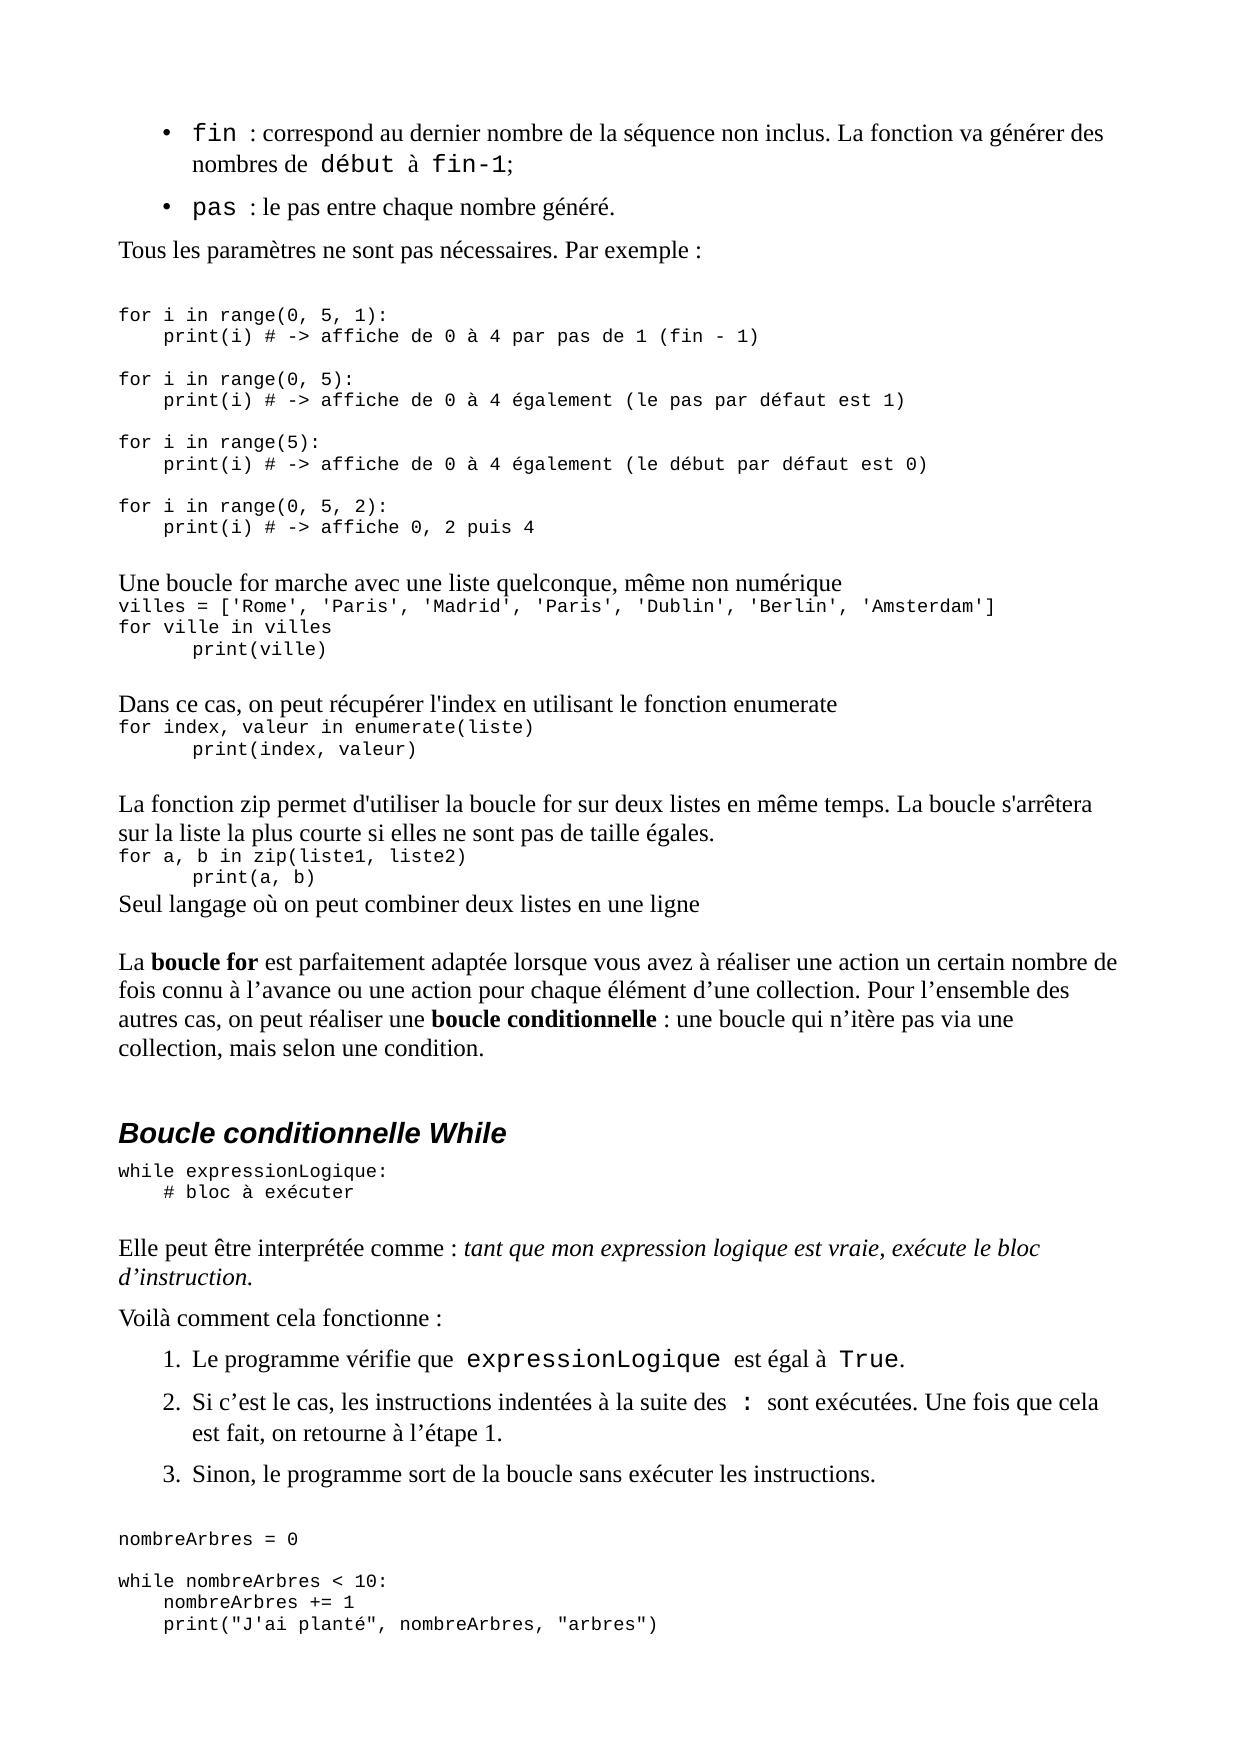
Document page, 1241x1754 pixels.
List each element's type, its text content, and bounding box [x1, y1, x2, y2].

text La boucle for est parfaitement adaptée lorsque vous avez à réaliser une action un certain nombre de fois connu à l’avance ou une action pour chaque élément d’une collection. Pour l’ensemble des autres cas, on peut réaliser une boucle conditionnelle : une boucle qui n’itère pas via une collection, mais selon une condition. [118, 947, 1122, 1062]
text for index, valeur in enumerate(liste) [118, 718, 1122, 739]
list Sinon, le programme sort de la boucle sans exécuter les instructions. [162, 1459, 1122, 1488]
text Voilà comment cela fonctionne : [118, 1303, 1122, 1332]
text Elle peut être interprétée comme : tant que mon expression logique est vraie, exécute le bloc d’instruction. [118, 1233, 1122, 1290]
text print(i) # -> affiche de 0 à 4 par pas de 1 (fin - 1) [118, 327, 1122, 348]
text for a, b in zip(liste1, liste2) [118, 847, 1122, 868]
text Une boucle for marche avec une liste quelconque, même non numérique [118, 568, 1122, 597]
subtitle Boucle conditionnelle While [118, 1116, 1122, 1149]
text print(a, b) [118, 868, 1122, 889]
text Seul langage où on peut combiner deux listes en une ligne [118, 889, 1122, 918]
list Le programme vérifie que expressionLogique est égal à True. [162, 1344, 1122, 1375]
text for i in range(0, 5): [118, 369, 1122, 391]
text for i in range(0, 5, 2): [118, 497, 1122, 518]
list Si c’est le cas, les instructions indentées à la suite des : sont exécutées. Une fois que cela est fait, on retourne à l’étape 1. [162, 1387, 1122, 1447]
text Tous les paramètres ne sont pas nécessaires. Par exemple : [118, 236, 1122, 264]
text villes = ['Rome', 'Paris', 'Madrid', 'Paris', 'Dublin', 'Berlin', 'Amsterdam'] [118, 597, 1122, 618]
text print(i) # -> affiche de 0 à 4 également (le pas par défaut est 1) [118, 391, 1122, 412]
text print(i) # -> affiche de 0 à 4 également (le début par défaut est 0) [118, 454, 1122, 476]
list pas : le pas entre chaque nombre généré. [162, 192, 1122, 223]
text while expressionLogique: [118, 1162, 1122, 1183]
text print(ville) [118, 639, 1122, 661]
text # bloc à exécuter [118, 1183, 1122, 1204]
text print("J'ai planté", nombreArbres, "arbres") [118, 1614, 1122, 1636]
text nombreArbres = 0 [118, 1529, 1122, 1551]
text La fonction zip permet d'utiliser la boucle for sur deux listes en même temps. La boucle s'arrêtera sur la liste la plus courte si elles ne sont pas de taille égales. [118, 789, 1122, 847]
text print(index, valeur) [118, 739, 1122, 761]
text print(i) # -> affiche 0, 2 puis 4 [118, 518, 1122, 539]
list fin : correspond au dernier nombre de la séquence non inclus. La fonction va générer des nombres de début à fin-1; [162, 118, 1122, 180]
text Dans ce cas, on peut récupérer l'index en utilisant le fonction enumerate [118, 689, 1122, 718]
text for i in range(0, 5, 1): [118, 306, 1122, 327]
text for ville in villes [118, 618, 1122, 639]
text while nombreArbres < 10: [118, 1572, 1122, 1593]
text for i in range(5): [118, 433, 1122, 454]
text nombreArbres += 1 [118, 1593, 1122, 1614]
